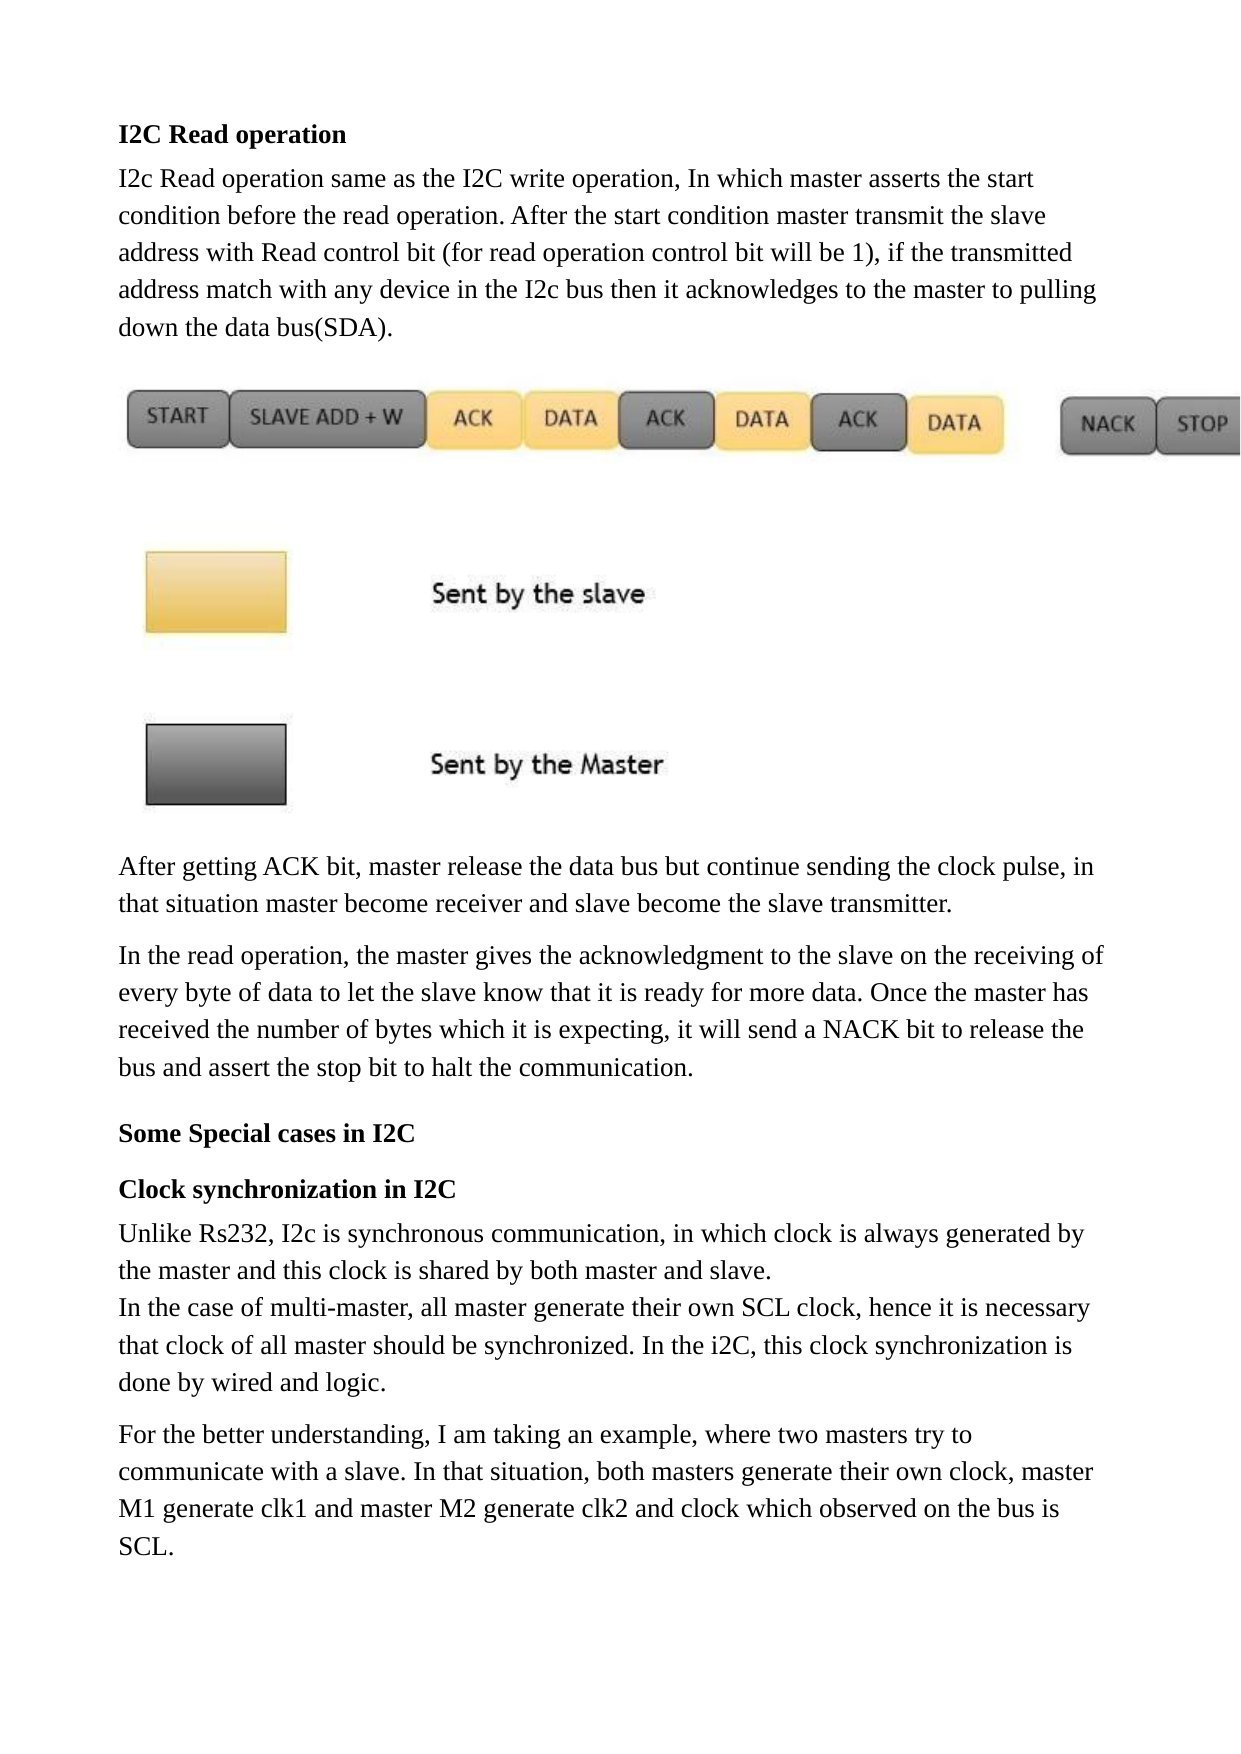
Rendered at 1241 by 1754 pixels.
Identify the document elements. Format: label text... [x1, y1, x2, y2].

picture [118, 362, 1241, 480]
text For the better understanding, I am taking an example, where two masters try to communicate with a slave. In that situation, both masters generate their own clock, master M1 generate clk1 and master M2 generate clk2 and clock which observed on the bus is SCL. [118, 1418, 1122, 1561]
subtitle Clock synchronization in I2C [118, 1173, 1122, 1204]
text Unlike Rs232, I2c is synchronous communication, in which clock is always generated by the master and this clock is shared by both master and slave. In the case of multi-master, all master generate their own SCL clock, hence it is necessary that clock of all master should be synchronized. In the i2C, this clock synchronization is done by wired and logic. [118, 1217, 1122, 1397]
text After getting ACK bit, master release the data bus but continue sending the clock pulse, in that situation master become receiver and slave become the slave transmitter. [118, 849, 1122, 918]
text I2c Read operation same as the I2C write operation, In which master asserts the start condition before the read operation. After the start condition master transmit the slave address with Read control bit (for read operation control bit will be 1), if the transmitted address match with any device in the I2c bus then it acknowledges to the master to pulling down the data bus(SDA). [118, 162, 1122, 342]
subtitle Some Special cases in I2C [118, 1117, 1122, 1148]
subtitle I2C Read operation [118, 118, 1122, 149]
picture [118, 500, 1147, 829]
text In the read operation, the master gives the acknowledgment to the slave on the receiving of every byte of data to let the slave know that it is ready for more data. Once the master has received the number of bytes which it is expecting, it will send a NACK bit to release the bus and assert the stop bit to halt the communication. [118, 939, 1122, 1082]
